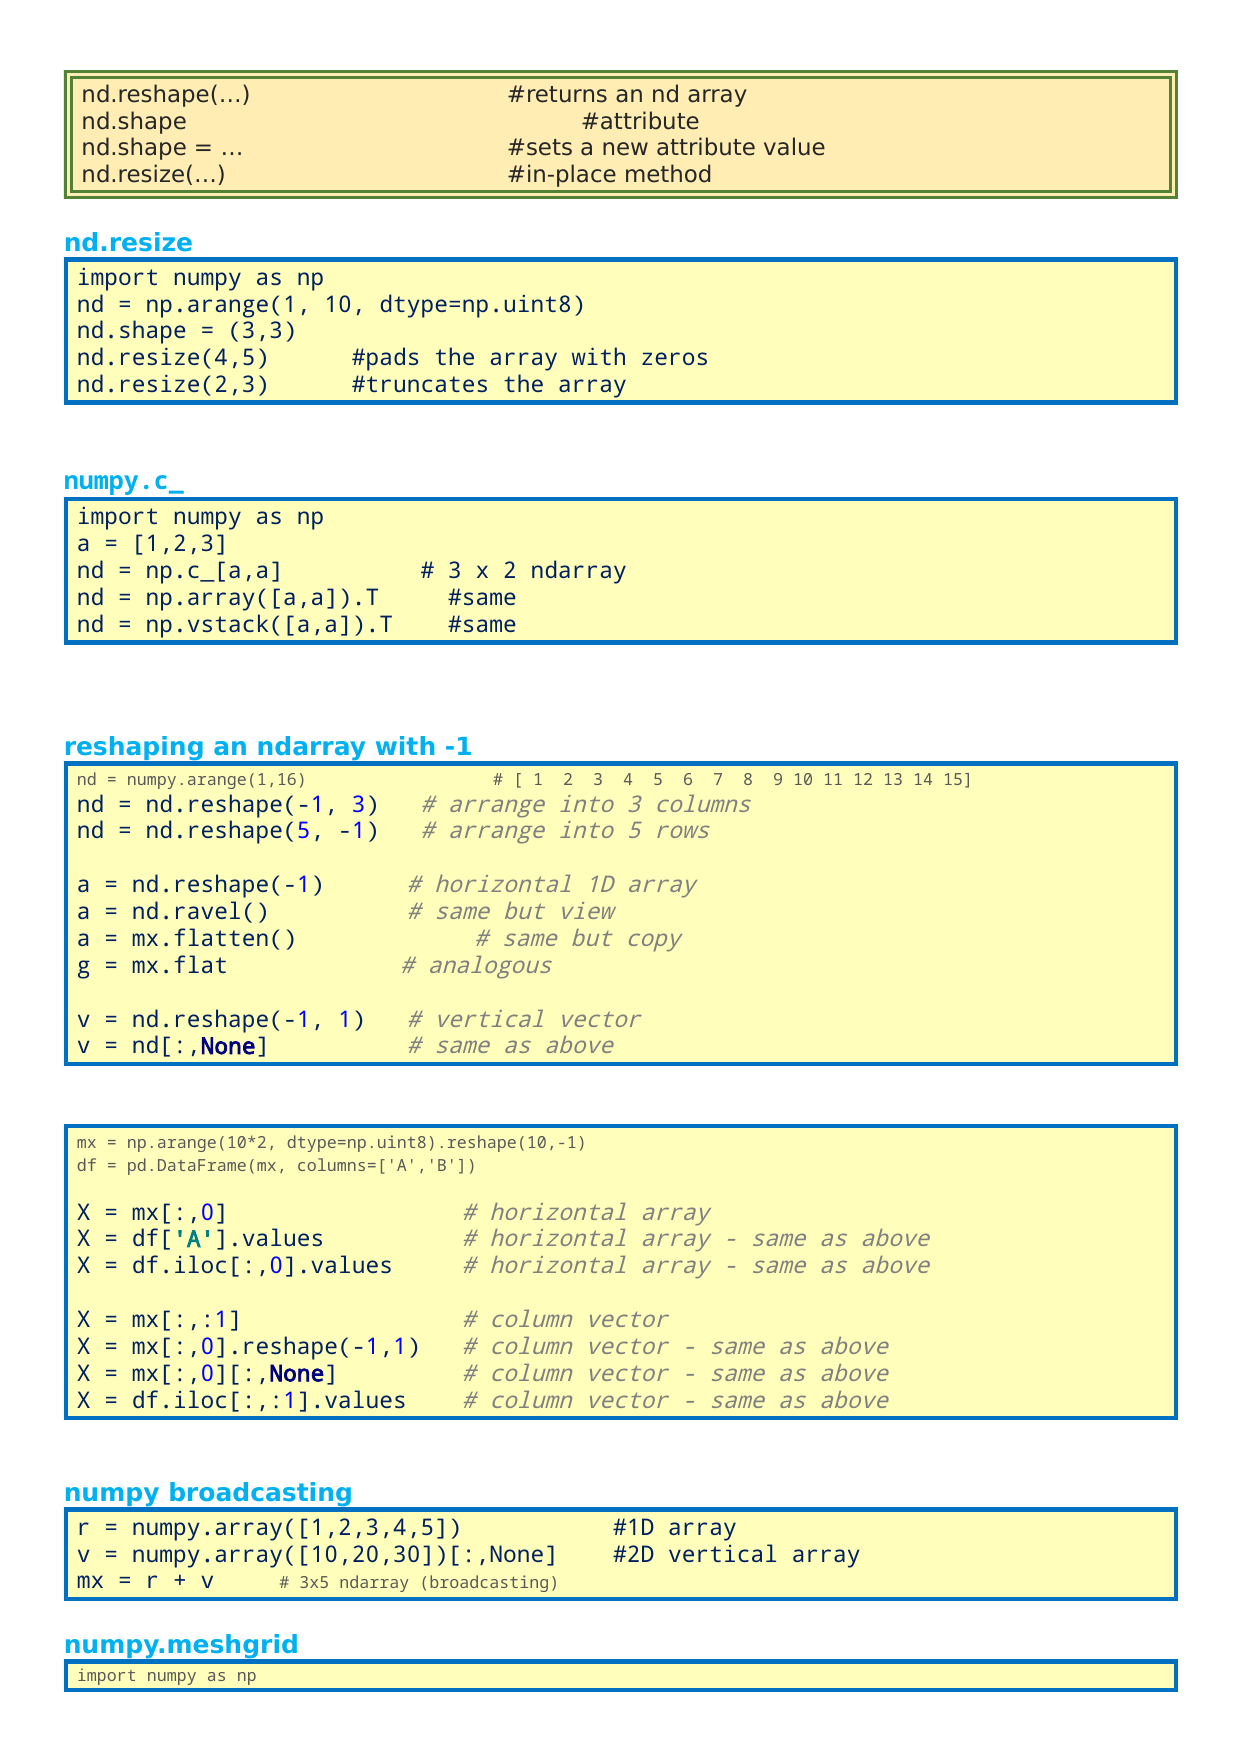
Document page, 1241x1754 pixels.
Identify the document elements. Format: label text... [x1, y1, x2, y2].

text import numpy as np [68, 1664, 1174, 1688]
text nd.resize(4,5) #pads the array with zeros [68, 338, 1174, 365]
text r = numpy.array([1,2,3,4,5]) #1D array [68, 1512, 1174, 1534]
text import numpy as np [68, 501, 1174, 523]
text nd.resize(…) #in-place method [67, 150, 1175, 196]
text nd.shape = (3,3) [68, 311, 1174, 338]
text nd = np.arange(1, 10, dtype=np.uint8) [68, 284, 1174, 311]
text nd.shape #attribute [73, 96, 1169, 123]
title reshaping an ndarray with -1 [63, 732, 1178, 761]
text import numpy as np [68, 262, 1174, 284]
text g = mx.flat # analogous [68, 945, 1174, 972]
text nd = np.vstack([a,a]).T #same [68, 604, 1174, 640]
text nd = numpy.arange(1,16) # [ 1 2 3 4 5 6 7 8 9 10 11 12 13 14 15] nd = nd.reshape(-1, 3) # arrange into 3 columns nd = nd.reshape(5, -1) # arrange into 5 rows a = nd.reshape(-1) # horizontal 1D array a = nd.ravel() # same but view a = mx.flatten() # same but copy [68, 766, 1174, 945]
text mx = np.arange(10*2, dtype=np.uint8).reshape(10,-1) df = pd.DataFrame(mx, columns=['A','B']) X = mx[:,0] # horizontal array X = df['A'].values # horizontal array - same as above X = df.iloc[:,0].values # horizontal array - same as above X = mx[:,:1] # column vector X = mx[:,0].reshape(-1,1) # column vector - same as above X = mx[:,0][:,None] # column vector - same as above X = df.iloc[:,:1].values # column vector - same as above [68, 1128, 1174, 1416]
title numpy broadcasting [63, 1478, 1178, 1507]
title nd.resize [63, 228, 1178, 257]
text nd.resize(2,3) #truncates the array [68, 365, 1174, 400]
text nd.reshape(…) #returns an nd array [67, 73, 1175, 96]
text v = nd.reshape(-1, 1) # vertical vector v = nd[:,None] # same as above [68, 972, 1174, 1062]
title numpy.meshgrid [63, 1630, 1178, 1659]
text nd.shape = … #sets a new attribute value [73, 123, 1169, 150]
text a = [1,2,3] [68, 523, 1174, 550]
text nd = np.array([a,a]).T #same [68, 577, 1174, 604]
title numpy.c_ [63, 463, 1178, 497]
text v = numpy.array([10,20,30])[:,None] #2D vertical array [68, 1534, 1174, 1561]
text nd = np.c_[a,a] # 3 x 2 ndarray [68, 550, 1174, 577]
text mx = r + v # 3x5 ndarray (broadcasting) [68, 1561, 1174, 1597]
